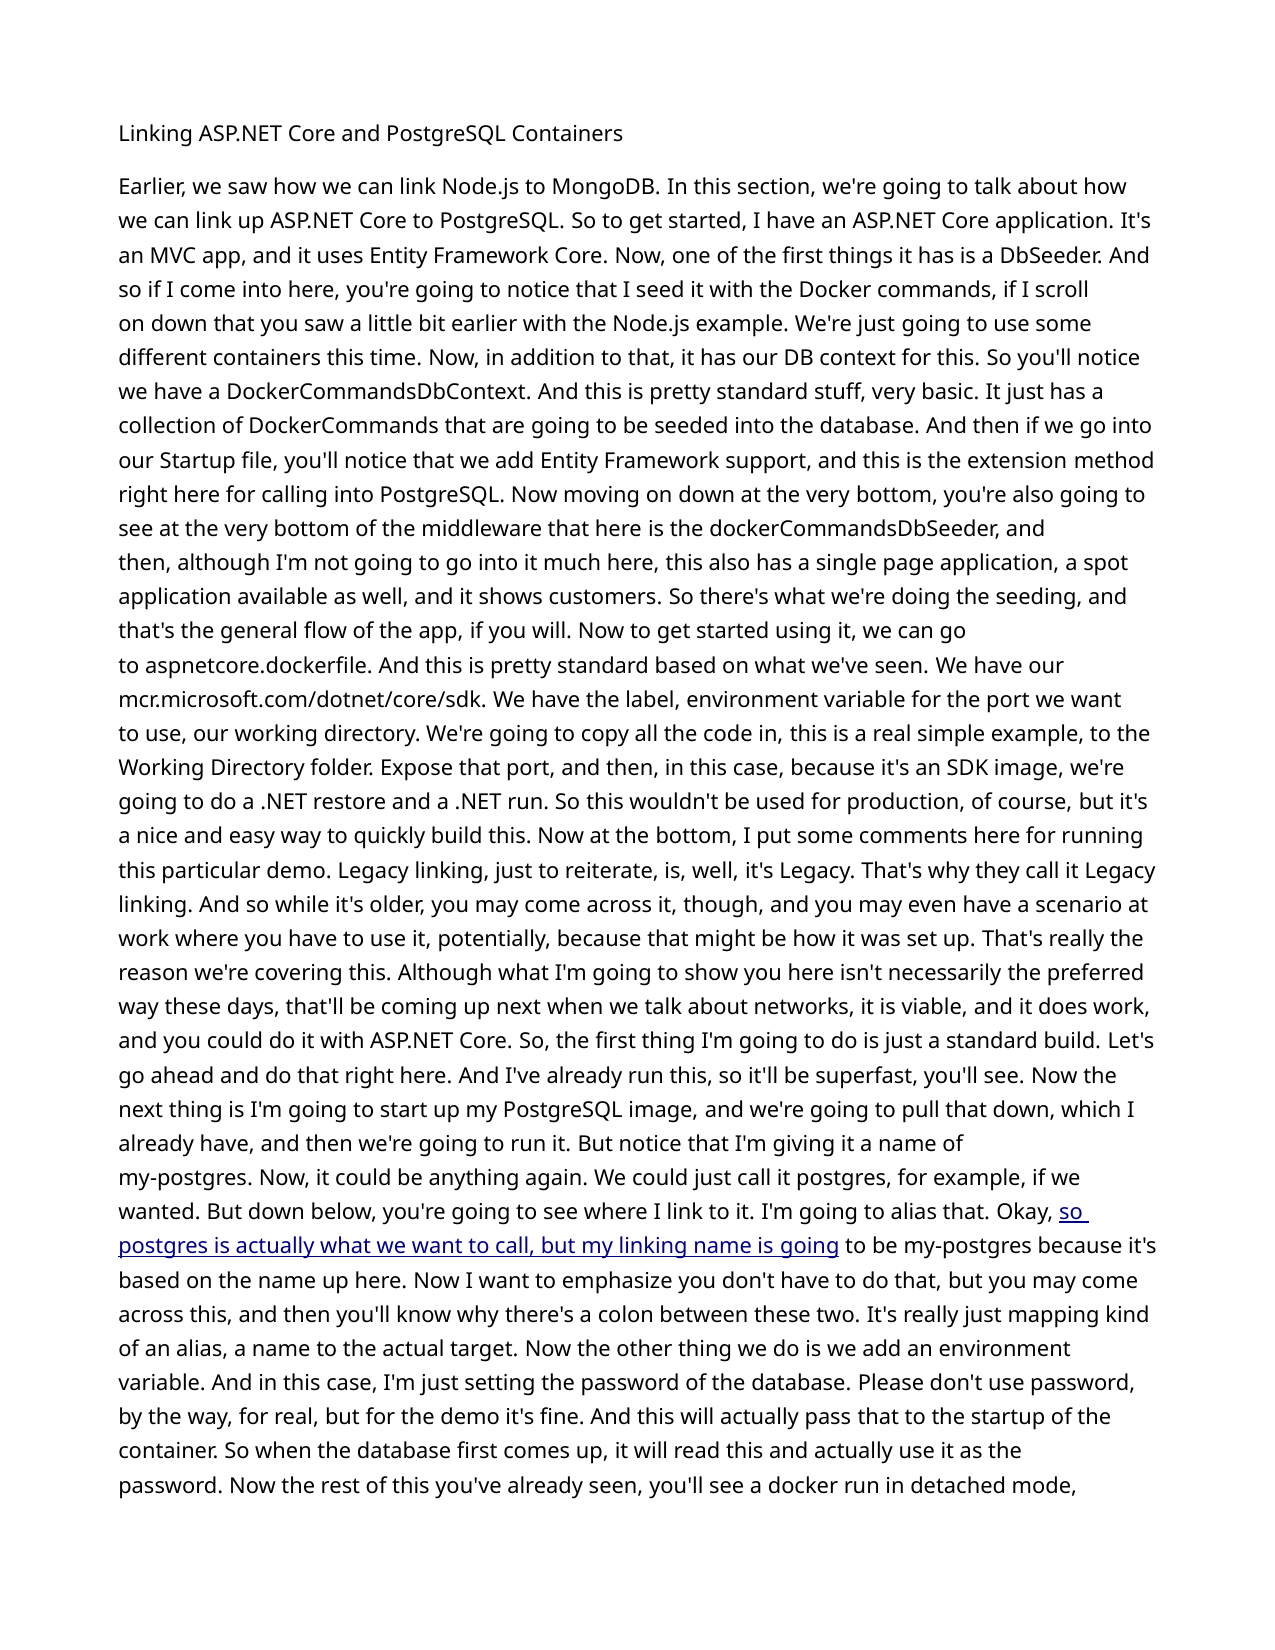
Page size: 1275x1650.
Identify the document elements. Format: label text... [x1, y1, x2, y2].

subtitle Linking ASP.NET Core and PostgreSQL Containers [118, 118, 1157, 148]
text Earlier, we saw how we can link Node.js to MongoDB. In this section, we're going to talk about how we can link up ASP.NET Core to PostgreSQL. So to get started, I have an ASP.NET Core application. It's an MVC app, and it uses Entity Framework Core. Now, one of the first things it has is a DbSeeder. And so if I come into here, you're going to notice that I seed it with the Docker commands, if I scroll on down that you saw a little bit earlier with the Node.js example. We're just going to use some different containers this time. Now, in addition to that, it has our DB context for this. So you'll notice we have a DockerCommandsDbContext. And this is pretty standard stuff, very basic. It just has a collection of DockerCommands that are going to be seeded into the database. And then if we go into our Startup file, you'll notice that we add Entity Framework support, and this is the extension method right here for calling into PostgreSQL. Now moving on down at the very bottom, you're also going to see at the very bottom of the middleware that here is the dockerCommandsDbSeeder, and then, although I'm not going to go into it much here, this also has a single page application, a spot application available as well, and it shows customers. So there's what we're doing the seeding, and that's the general flow of the app, if you will. Now to get started using it, we can go to aspnetcore.dockerfile. And this is pretty standard based on what we've seen. We have our mcr.microsoft.com/dotnet/core/sdk. We have the label, environment variable for the port we want to use, our working directory. We're going to copy all the code in, this is a real simple example, to the Working Directory folder. Expose that port, and then, in this case, because it's an SDK image, we're going to do a .NET restore and a .NET run. So this wouldn't be used for production, of course, but it's a nice and easy way to quickly build this. Now at the bottom, I put some comments here for running this particular demo. Legacy linking, just to reiterate, is, well, it's Legacy. That's why they call it Legacy linking. And so while it's older, you may come across it, though, and you may even have a scenario at work where you have to use it, potentially, because that might be how it was set up. That's really the reason we're covering this. Although what I'm going to show you here isn't necessarily the preferred way these days, that'll be coming up next when we talk about networks, it is viable, and it does work, and you could do it with ASP.NET Core. So, the first thing I'm going to do is just a standard build. Let's go ahead and do that right here. And I've already run this, so it'll be superfast, you'll see. Now the next thing is I'm going to start up my PostgreSQL image, and we're going to pull that down, which I already have, and then we're going to run it. But notice that I'm giving it a name of my‑postgres. Now, it could be anything again. We could just call it postgres, for example, if we wanted. But down below, you're going to see where I link to it. I'm going to alias that. Okay, so postgres is actually what we want to call, but my linking name is going to be my‑postgres because it's based on the name up here. Now I want to emphasize you don't have to do that, but you may come across this, and then you'll know why there's a colon between these two. It's really just mapping kind of an alias, a name to the actual target. Now the other thing we do is we add an environment variable. And in this case, I'm just setting the password of the database. Please don't use password, by the way, for real, but for the demo it's fine. And this will actually pass that to the startup of the container. So when the database first comes up, it will read this and actually use it as the password. Now the rest of this you've already seen, you'll see a docker run in detached mode, [118, 171, 1157, 1499]
